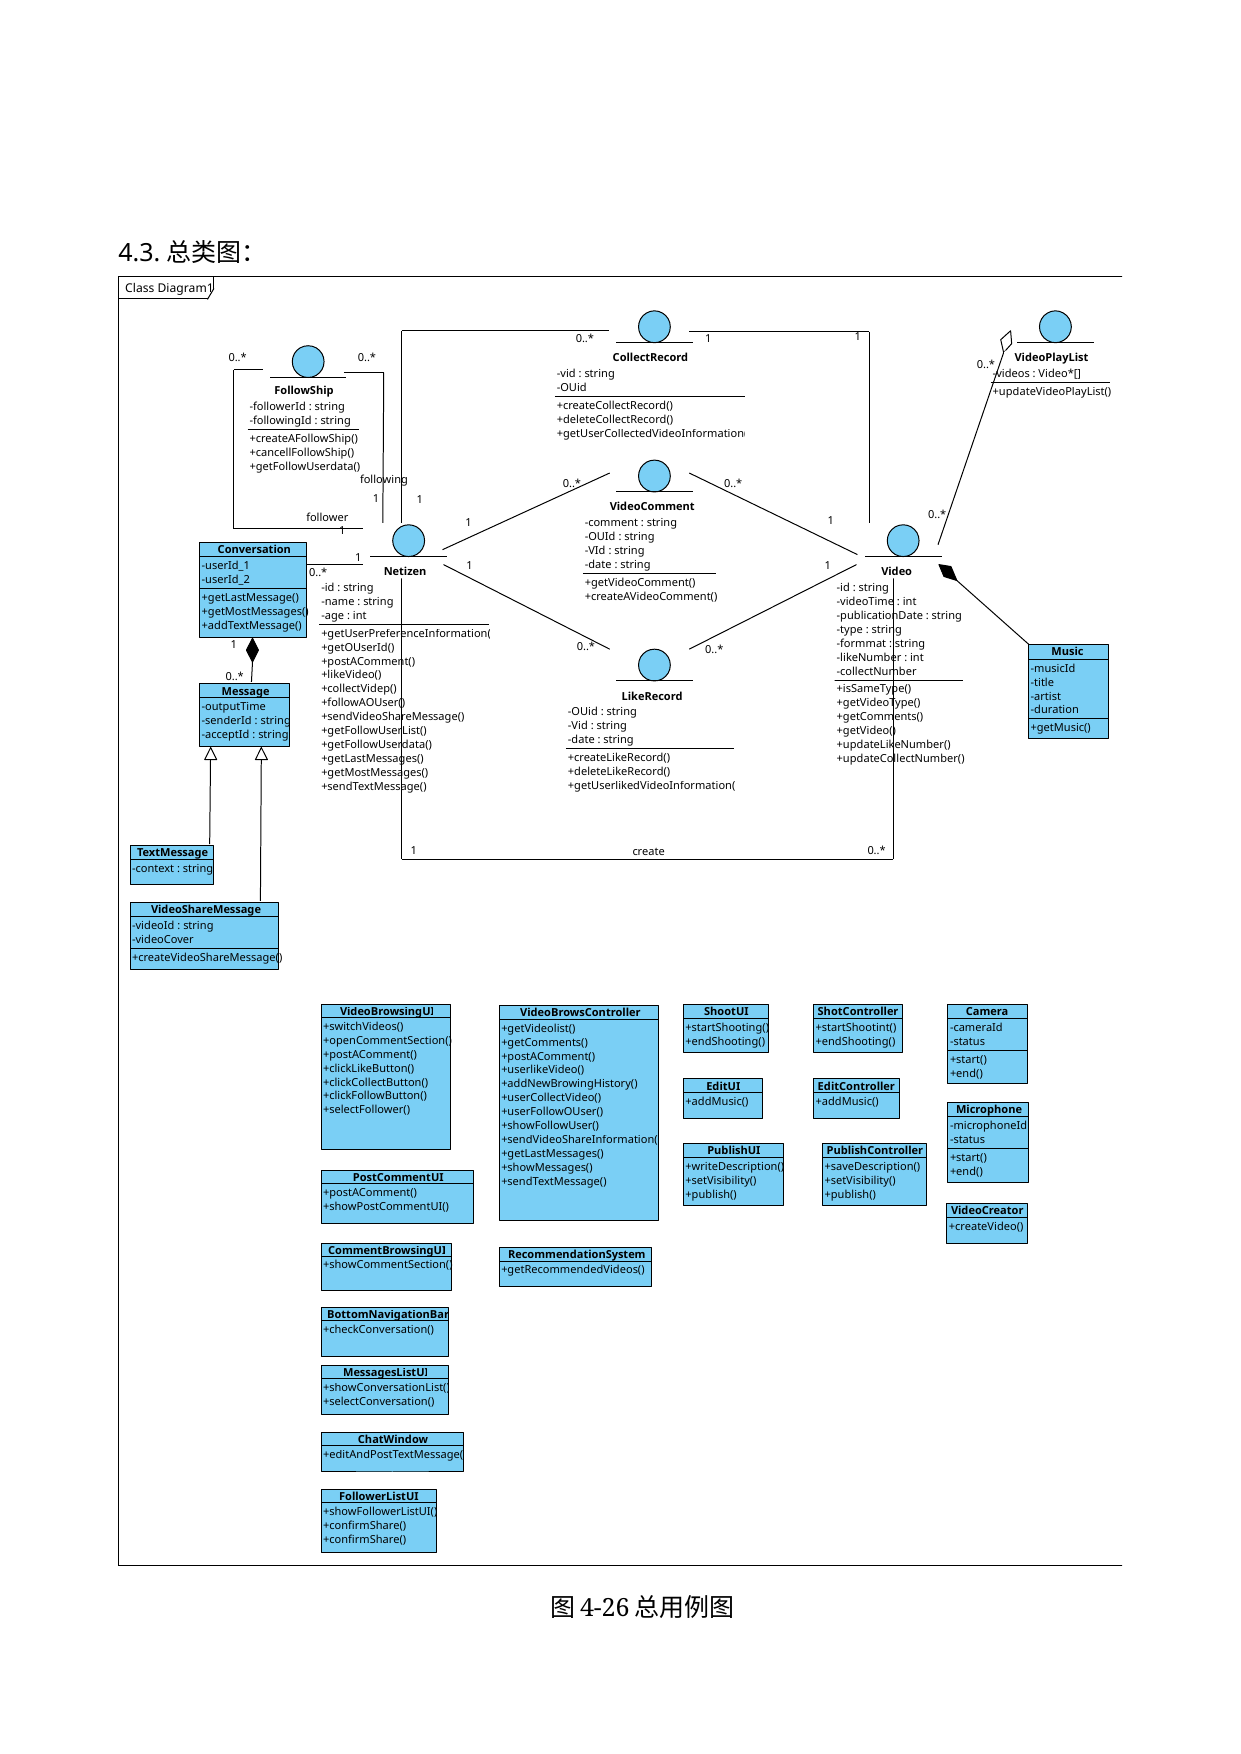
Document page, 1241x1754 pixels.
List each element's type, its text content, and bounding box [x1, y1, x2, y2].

subtitle 总类图： [118, 233, 1122, 269]
text 图4-26总用例图 [118, 1567, 1122, 1623]
